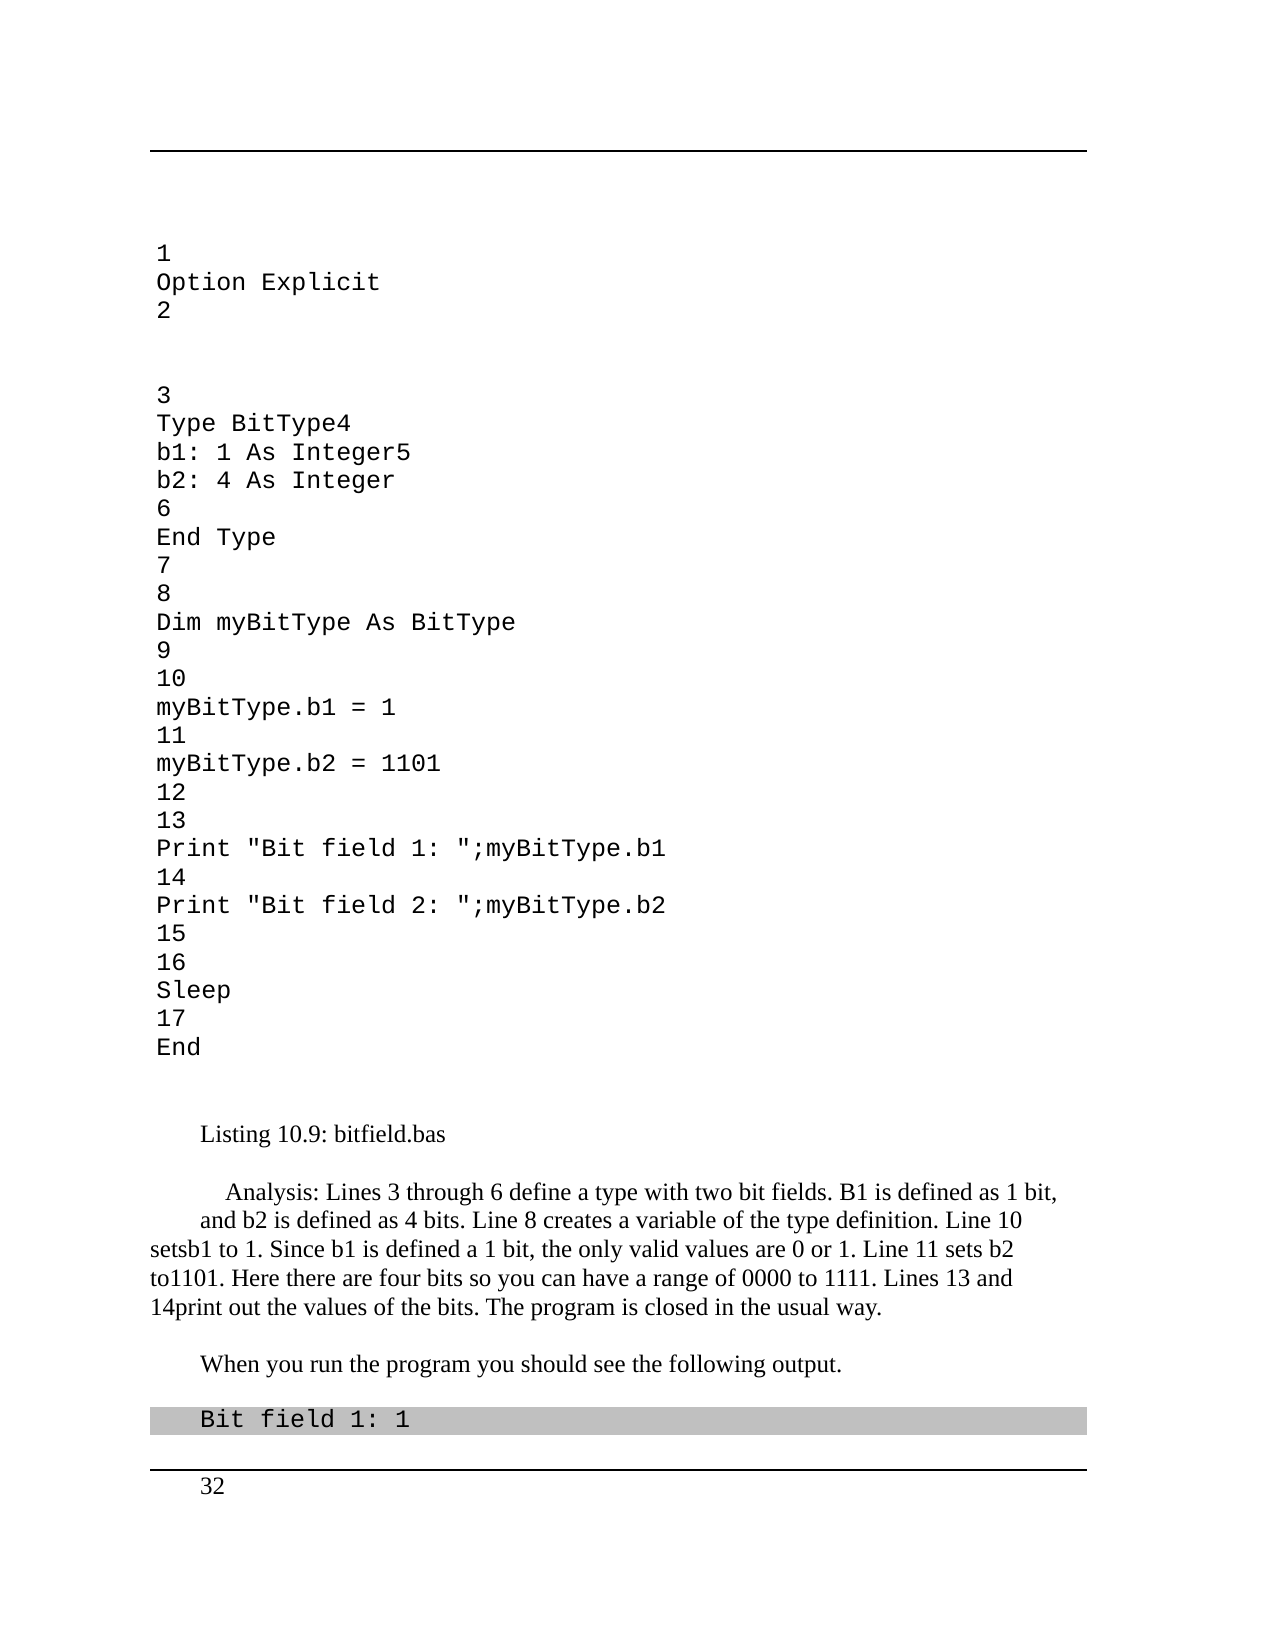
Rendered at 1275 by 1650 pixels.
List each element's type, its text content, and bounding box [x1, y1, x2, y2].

text myBitType.b1 = 1 [150, 694, 1087, 722]
text 7 [150, 552, 1087, 581]
text b2: 4 As Integer [150, 467, 1087, 496]
text 15 [150, 921, 1087, 949]
text Analysis: Lines 3 through 6 define a type with two bit fields. B1 is defined as 1 bit, [150, 1177, 1087, 1205]
text Option Explicit [150, 269, 1087, 297]
text Print "Bit field 2: ";myBitType.b2 [150, 892, 1087, 921]
text b1: 1 As Integer5 [150, 439, 1087, 467]
text 9 [150, 637, 1087, 666]
text Dim myBitType As BitType [150, 609, 1087, 637]
text 14 [150, 864, 1087, 892]
text 6 [150, 496, 1087, 524]
text and b2 is defined as 4 bits. Line 8 creates a variable of the type definition. Line 10 setsb1 to 1. Since b1 is defined a 1 bit, the only valid values are 0 or 1. Line 11 sets b2 to1101. Here there are four bits so you can have a range of 0000 to 1111. Lines 13 and 14print out the values of the bits. The program is closed in the usual way. [150, 1205, 1087, 1320]
text 8 [150, 581, 1087, 609]
text When you run the program you should see the following output. [150, 1349, 1087, 1378]
text Listing 10.9: bitfield.bas [150, 1119, 1087, 1148]
text Print "Bit field 1: ";myBitType.b1 [150, 836, 1087, 864]
text 12 [150, 779, 1087, 807]
text End [150, 1034, 1087, 1062]
text Bit field 1: 1 [150, 1407, 1087, 1435]
text myBitType.b2 = 1101 [150, 751, 1087, 779]
text Type BitType4 [150, 411, 1087, 439]
text Sleep [150, 977, 1087, 1006]
text 16 [150, 949, 1087, 977]
text 2 [150, 297, 1087, 326]
text 13 [150, 807, 1087, 836]
text 3 [150, 382, 1087, 411]
text 11 [150, 722, 1087, 751]
text End Type [150, 524, 1087, 552]
text 1 [150, 241, 1087, 269]
text 17 [150, 1006, 1087, 1034]
text 10 [150, 666, 1087, 694]
